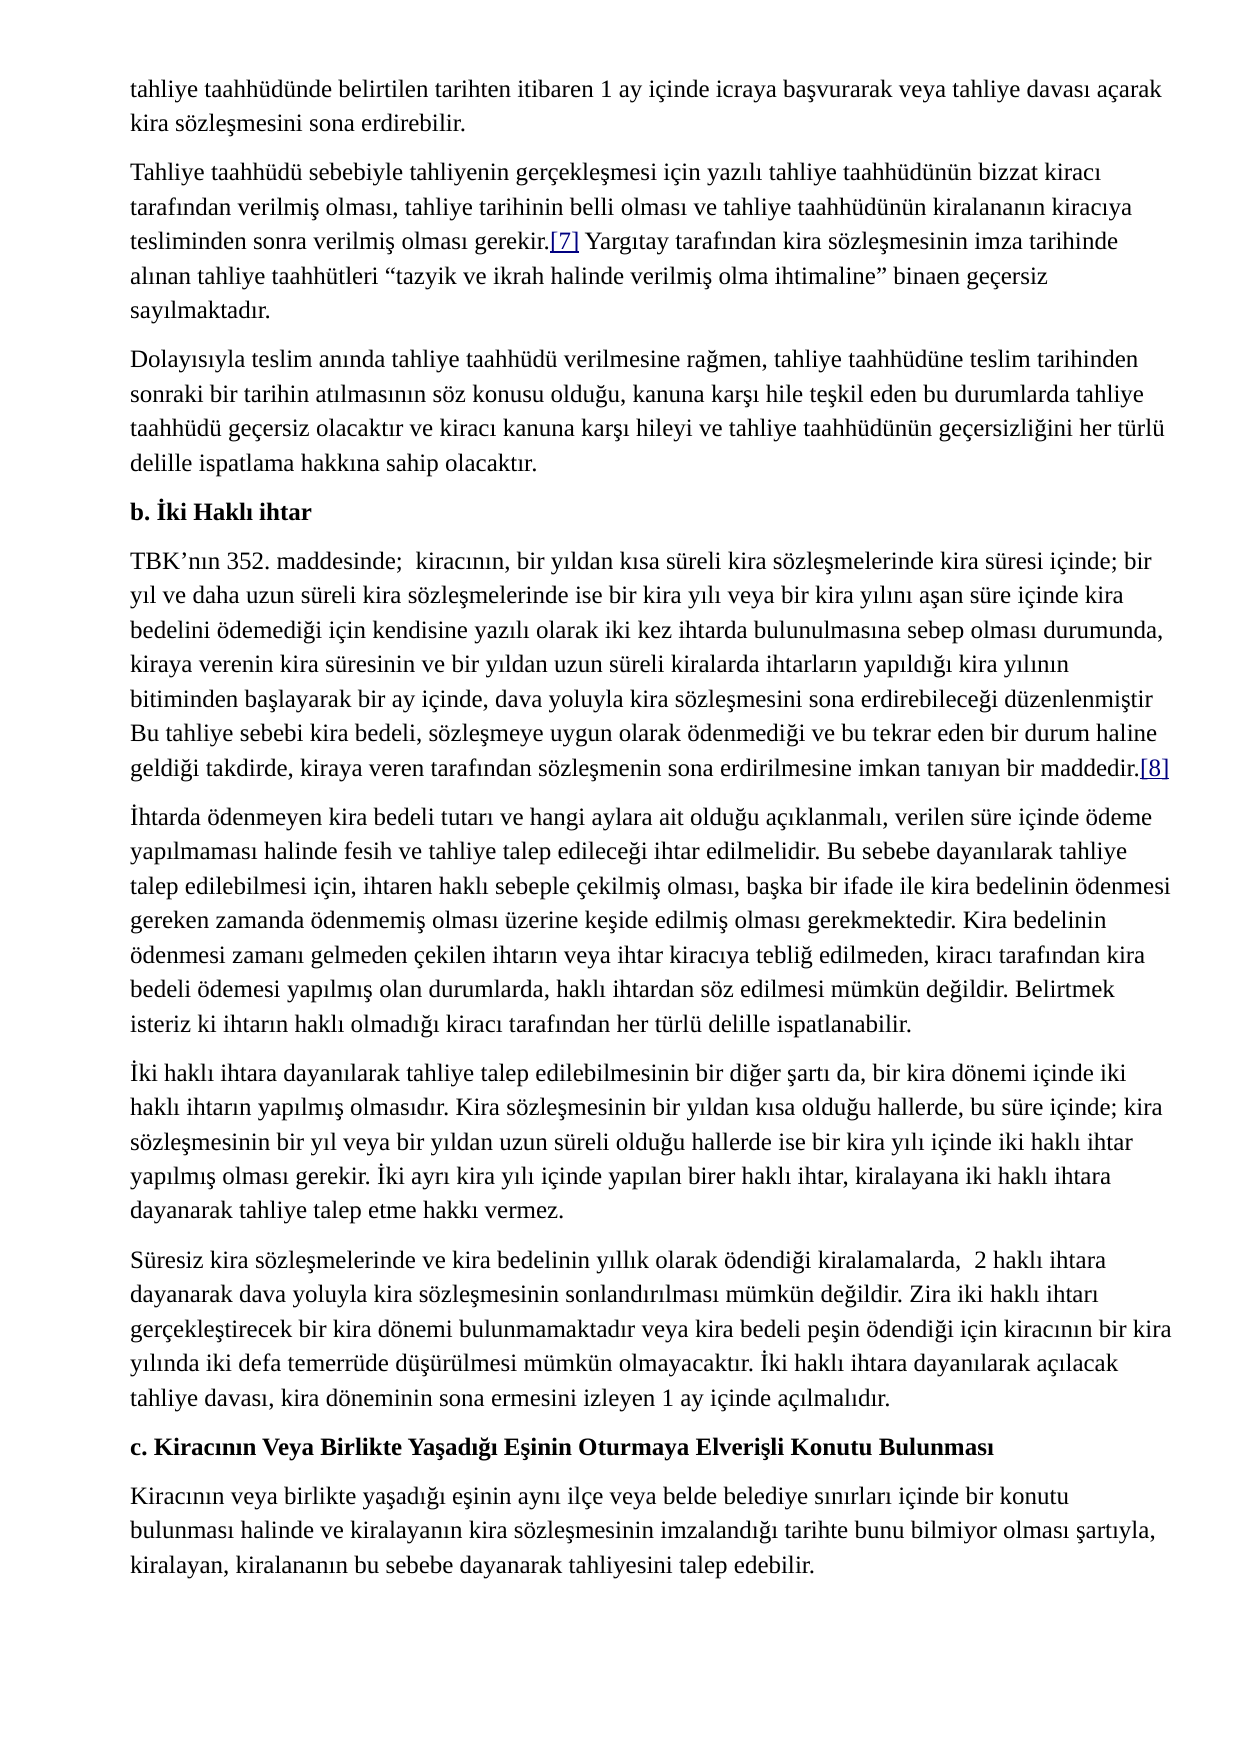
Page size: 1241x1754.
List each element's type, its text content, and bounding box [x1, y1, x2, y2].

text Süresiz kira sözleşmelerinde ve kira bedelinin yıllık olarak ödendiği kiralamalarda, 2 haklı ihtara dayanarak dava yoluyla kira sözleşmesinin sonlandırılması mümkün değildir. Zira iki haklı ihtarı gerçekleştirecek bir kira dönemi bulunmamaktadır veya kira bedeli peşin ödendiği için kiracının bir kira yılında iki defa temerrüde düşürülmesi mümkün olmayacaktır. İki haklı ihtara dayanılarak açılacak tahliye davası, kira döneminin sona ermesini izleyen 1 ay içinde açılmalıdır. [130, 1245, 1175, 1411]
text Dolayısıyla teslim anında tahliye taahhüdü verilmesine rağmen, tahliye taahhüdüne teslim tarihinden sonraki bir tarihin atılmasının söz konusu olduğu, kanuna karşı hile teşkil eden bu durumlarda tahliye taahhüdü geçersiz olacaktır ve kiracı kanuna karşı hileyi ve tahliye taahhüdünün geçersizliğini her türlü delille ispatlama hakkına sahip olacaktır. [130, 344, 1175, 476]
text tahliye taahhüdünde belirtilen tarihten itibaren 1 ay içinde icraya başvurarak veya tahliye davası açarak kira sözleşmesini sona erdirebilir. [130, 74, 1175, 137]
text c. Kiracının Veya Birlikte Yaşadığı Eşinin Oturmaya Elverişli Konutu Bulunması [130, 1432, 1175, 1460]
text Kiracının veya birlikte yaşadığı eşinin aynı ilçe veya belde belediye sınırları içinde bir konutu bulunması halinde ve kiralayanın kira sözleşmesinin imzalandığı tarihte bunu bilmiyor olması şartıyla, kiralayan, kiralananın bu sebebe dayanarak tahliyesini talep edebilir. [130, 1481, 1175, 1578]
text İhtarda ödenmeyen kira bedeli tutarı ve hangi aylara ait olduğu açıklanmalı, verilen süre içinde ödeme yapılmaması halinde fesih ve tahliye talep edileceği ihtar edilmelidir. Bu sebebe dayanılarak tahliye talep edilebilmesi için, ihtaren haklı sebeple çekilmiş olması, başka bir ifade ile kira bedelinin ödenmesi gereken zamanda ödenmemiş olması üzerine keşide edilmiş olması gerekmektedir. Kira bedelinin ödenmesi zamanı gelmeden çekilen ihtarın veya ihtar kiracıya tebliğ edilmeden, kiracı tarafından kira bedeli ödemesi yapılmış olan durumlarda, haklı ihtardan söz edilmesi mümkün değildir. Belirtmek isteriz ki ihtarın haklı olmadığı kiracı tarafından her türlü delille ispatlanabilir. [130, 802, 1175, 1037]
text Tahliye taahhüdü sebebiyle tahliyenin gerçekleşmesi için yazılı tahliye taahhüdünün bizzat kiracı tarafından verilmiş olması, tahliye tarihinin belli olması ve tahliye taahhüdünün kiralananın kiracıya tesliminden sonra verilmiş olması gerekir.[7] Yargıtay tarafından kira sözleşmesinin imza tarihinde alınan tahliye taahhütleri “tazyik ve ikrah halinde verilmiş olma ihtimaline” binaen geçersiz sayılmaktadır. [130, 157, 1175, 324]
text b. İki Haklı ihtar [130, 497, 1175, 526]
text İki haklı ihtara dayanılarak tahliye talep edilebilmesinin bir diğer şartı da, bir kira dönemi içinde iki haklı ihtarın yapılmış olmasıdır. Kira sözleşmesinin bir yıldan kısa olduğu hallerde, bu süre içinde; kira sözleşmesinin bir yıl veya bir yıldan uzun süreli olduğu hallerde ise bir kira yılı içinde iki haklı ihtar yapılmış olması gerekir. İki ayrı kira yılı içinde yapılan birer haklı ihtar, kiralayana iki haklı ihtara dayanarak tahliye talep etme hakkı vermez. [130, 1058, 1175, 1224]
text TBK’nın 352. maddesinde; kiracının, bir yıldan kısa süreli kira sözleşmelerinde kira süresi içinde; bir yıl ve daha uzun süreli kira sözleşmelerinde ise bir kira yılı veya bir kira yılını aşan süre içinde kira bedelini ödemediği için kendisine yazılı olarak iki kez ihtarda bulunulmasına sebep olması durumunda, kiraya verenin kira süresinin ve bir yıldan uzun süreli kiralarda ihtarların yapıldığı kira yılının bitiminden başlayarak bir ay içinde, dava yoluyla kira sözleşmesini sona erdirebileceği düzenlenmiştir Bu tahliye sebebi kira bedeli, sözleşmeye uygun olarak ödenmediği ve bu tekrar eden bir durum haline geldiği takdirde, kiraya veren tarafından sözleşmenin sona erdirilmesine imkan tanıyan bir maddedir.[8] [130, 546, 1175, 781]
